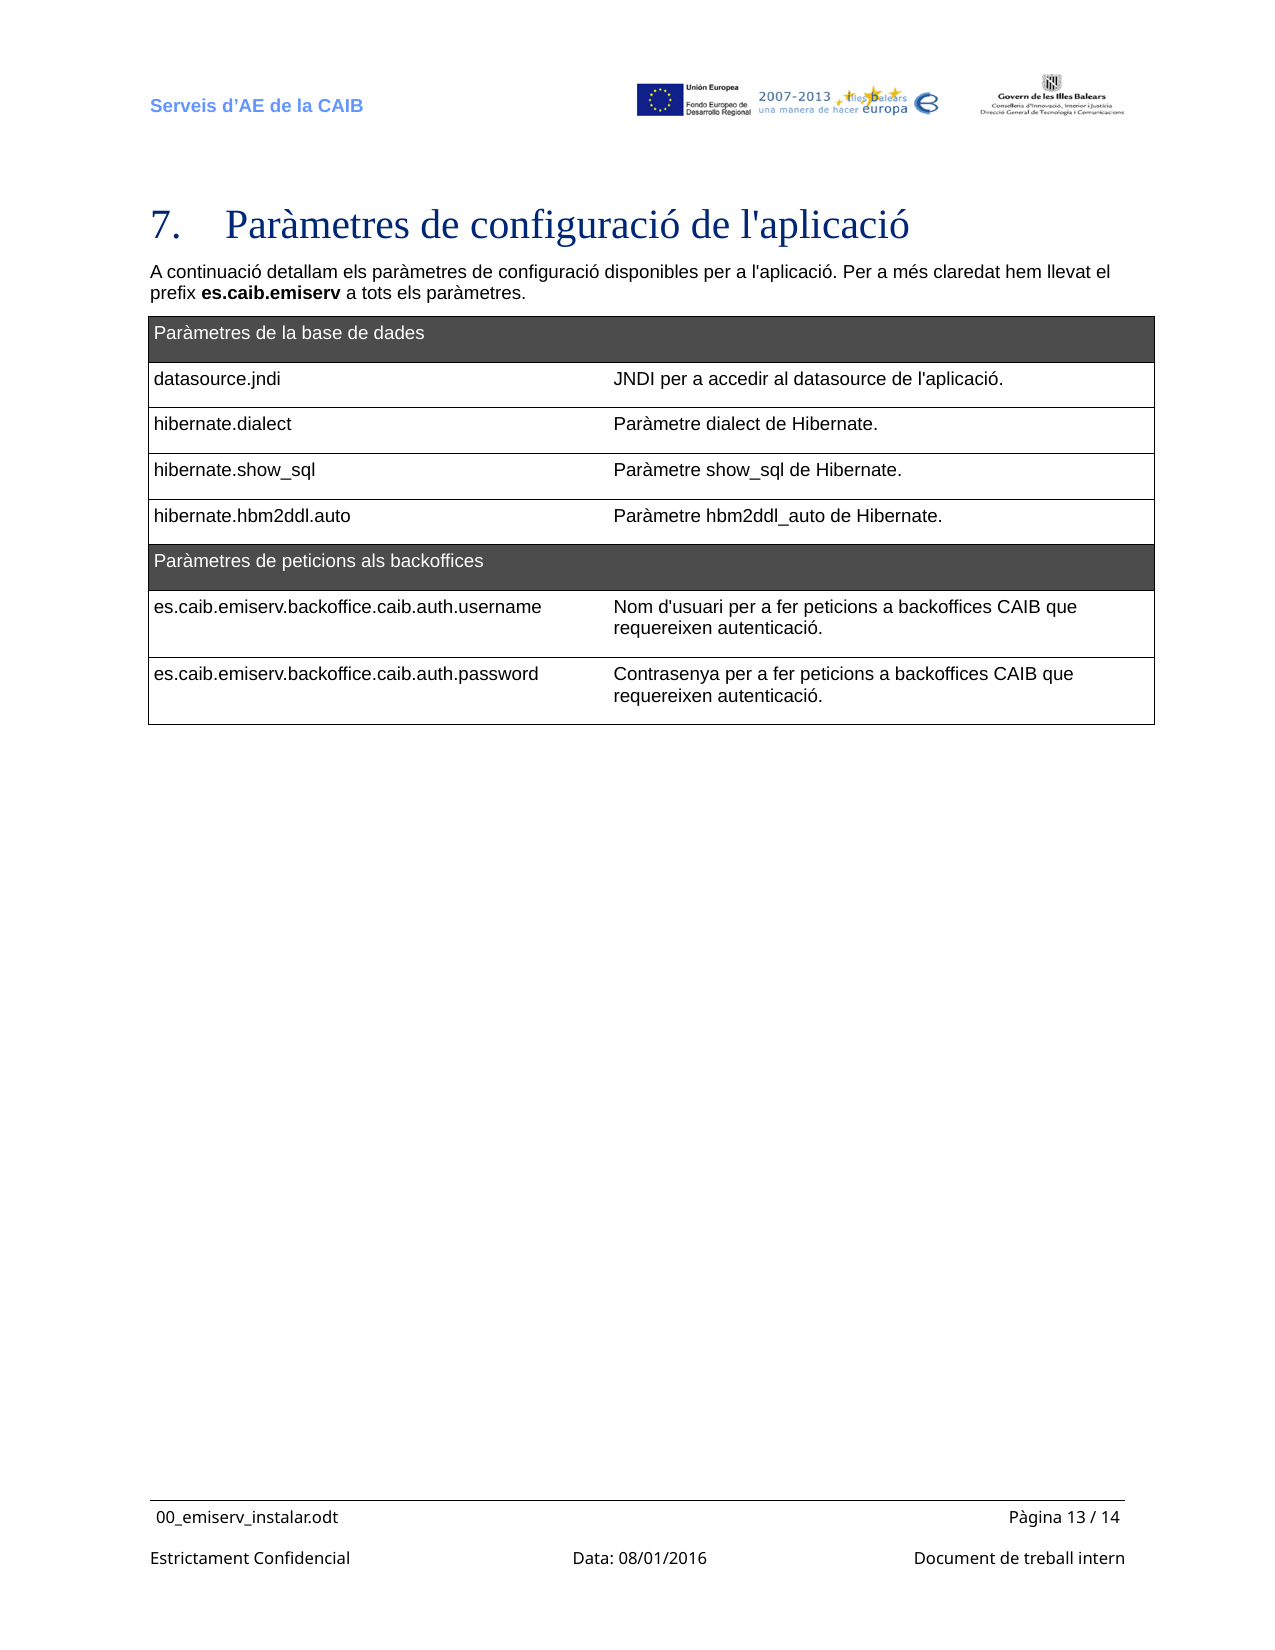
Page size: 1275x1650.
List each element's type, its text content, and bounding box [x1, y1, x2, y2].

text A continuació detallam els paràmetres de configuració disponibles per a l'aplicació. Per a més claredat hem llevat el prefix es.caib.emiserv a tots els paràmetres. [150, 260, 1125, 303]
table_cell Paràmetre dialect de Hibernate. [608, 408, 1154, 453]
table_cell es.caib.emiserv.backoffice.caib.auth.username [149, 591, 607, 657]
table_cell JNDI per a accedir al datasource de l'aplicació. [608, 363, 1154, 407]
subtitle Paràmetres de configuració de l'aplicació [150, 200, 1125, 248]
table_cell hibernate.show_sql [149, 454, 607, 498]
table_cell datasource.jndi [149, 363, 607, 407]
table_cell Contrasenya per a fer peticions a backoffices CAIB que requereixen autenticació. [608, 658, 1154, 724]
table_cell Paràmetre show_sql de Hibernate. [608, 454, 1154, 498]
table_cell es.caib.emiserv.backoffice.caib.auth.password [149, 658, 607, 724]
table_header Paràmetres de la base de dades [149, 317, 1154, 362]
table_cell Nom d'usuari per a fer peticions a backoffices CAIB que requereixen autenticació. [608, 591, 1154, 657]
table_cell Paràmetres de peticions als backoffices [149, 545, 1154, 590]
table_cell Paràmetre hbm2ddl_auto de Hibernate. [608, 500, 1154, 544]
table_cell hibernate.hbm2ddl.auto [149, 500, 607, 544]
table_cell hibernate.dialect [149, 408, 607, 453]
picture [636, 73, 1125, 116]
